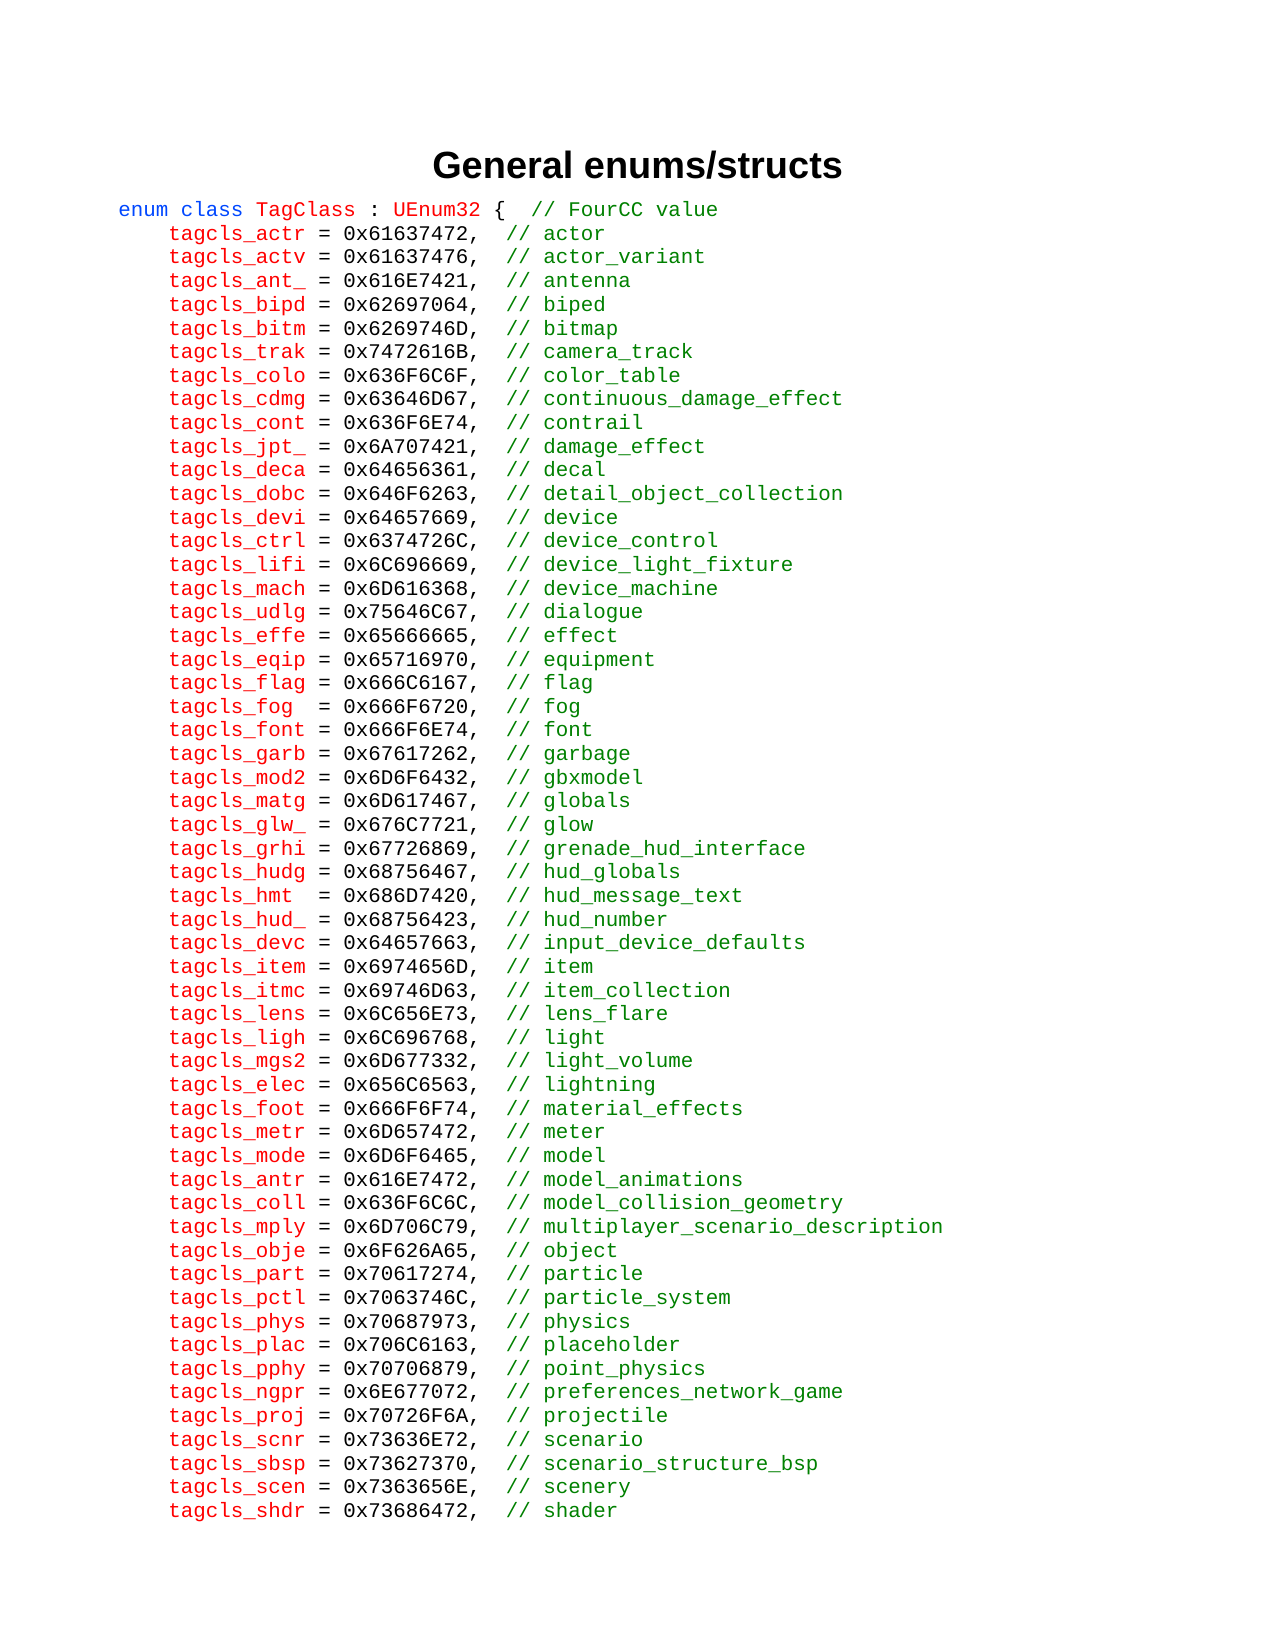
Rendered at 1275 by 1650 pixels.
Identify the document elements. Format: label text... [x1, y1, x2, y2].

subtitle General enums/structs [118, 143, 1157, 187]
text tagcls_antr = 0x616E7472, // model_animations [118, 1169, 1157, 1192]
text tagcls_actv = 0x61637476, // actor_variant [118, 247, 1157, 270]
text tagcls_hud_ = 0x68756423, // hud_number [118, 909, 1157, 932]
text tagcls_udlg = 0x75646C67, // dialogue [118, 601, 1157, 625]
text tagcls_glw_ = 0x676C7721, // glow [118, 814, 1157, 838]
text tagcls_ant_ = 0x616E7421, // antenna [118, 270, 1157, 294]
text tagcls_pphy = 0x70706879, // point_physics [118, 1358, 1157, 1382]
text tagcls_shdr = 0x73686472, // shader [118, 1500, 1157, 1523]
text tagcls_proj = 0x70726F6A, // projectile [118, 1405, 1157, 1429]
text tagcls_matg = 0x6D617467, // globals [118, 790, 1157, 814]
text tagcls_dobc = 0x646F6263, // detail_object_collection [118, 483, 1157, 507]
text tagcls_part = 0x70617274, // particle [118, 1263, 1157, 1287]
text tagcls_cont = 0x636F6E74, // contrail [118, 412, 1157, 436]
text tagcls_metr = 0x6D657472, // meter [118, 1121, 1157, 1145]
text tagcls_foot = 0x666F6F74, // material_effects [118, 1098, 1157, 1121]
text tagcls_trak = 0x7472616B, // camera_track [118, 341, 1157, 365]
text tagcls_bitm = 0x6269746D, // bitmap [118, 317, 1157, 341]
text tagcls_hmt = 0x686D7420, // hud_message_text [118, 885, 1157, 909]
text tagcls_eqip = 0x65716970, // equipment [118, 648, 1157, 672]
text tagcls_ngpr = 0x6E677072, // preferences_network_game [118, 1382, 1157, 1405]
text tagcls_cdmg = 0x63646D67, // continuous_damage_effect [118, 388, 1157, 412]
text tagcls_phys = 0x70687973, // physics [118, 1311, 1157, 1334]
text tagcls_mgs2 = 0x6D677332, // light_volume [118, 1051, 1157, 1074]
text tagcls_scnr = 0x73636E72, // scenario [118, 1429, 1157, 1452]
text tagcls_mod2 = 0x6D6F6432, // gbxmodel [118, 767, 1157, 790]
text tagcls_mode = 0x6D6F6465, // model [118, 1145, 1157, 1169]
text tagcls_ctrl = 0x6374726C, // device_control [118, 530, 1157, 554]
text tagcls_obje = 0x6F626A65, // object [118, 1240, 1157, 1263]
text enum class TagClass : UEnum32 { // FourCC value [118, 199, 1157, 223]
text tagcls_coll = 0x636F6C6C, // model_collision_geometry [118, 1192, 1157, 1216]
text tagcls_pctl = 0x7063746C, // particle_system [118, 1287, 1157, 1311]
text tagcls_mply = 0x6D706C79, // multiplayer_scenario_description [118, 1216, 1157, 1240]
text tagcls_sbsp = 0x73627370, // scenario_structure_bsp [118, 1452, 1157, 1476]
text tagcls_plac = 0x706C6163, // placeholder [118, 1334, 1157, 1358]
text tagcls_deca = 0x64656361, // decal [118, 459, 1157, 483]
text tagcls_fog = 0x666F6720, // fog [118, 696, 1157, 719]
text tagcls_elec = 0x656C6563, // lightning [118, 1074, 1157, 1098]
text tagcls_font = 0x666F6E74, // font [118, 719, 1157, 743]
text tagcls_itmc = 0x69746D63, // item_collection [118, 979, 1157, 1003]
text tagcls_colo = 0x636F6C6F, // color_table [118, 365, 1157, 388]
text tagcls_lifi = 0x6C696669, // device_light_fixture [118, 554, 1157, 578]
text tagcls_lens = 0x6C656E73, // lens_flare [118, 1003, 1157, 1027]
text tagcls_ligh = 0x6C696768, // light [118, 1027, 1157, 1051]
text tagcls_grhi = 0x67726869, // grenade_hud_interface [118, 838, 1157, 861]
text tagcls_flag = 0x666C6167, // flag [118, 672, 1157, 696]
text tagcls_item = 0x6974656D, // item [118, 956, 1157, 979]
text tagcls_mach = 0x6D616368, // device_machine [118, 578, 1157, 601]
text tagcls_garb = 0x67617262, // garbage [118, 743, 1157, 767]
text tagcls_jpt_ = 0x6A707421, // damage_effect [118, 436, 1157, 459]
text tagcls_devi = 0x64657669, // device [118, 507, 1157, 530]
text tagcls_effe = 0x65666665, // effect [118, 625, 1157, 648]
text tagcls_bipd = 0x62697064, // biped [118, 294, 1157, 317]
text tagcls_devc = 0x64657663, // input_device_defaults [118, 932, 1157, 956]
text tagcls_scen = 0x7363656E, // scenery [118, 1476, 1157, 1500]
text tagcls_hudg = 0x68756467, // hud_globals [118, 861, 1157, 885]
text tagcls_actr = 0x61637472, // actor [118, 223, 1157, 247]
